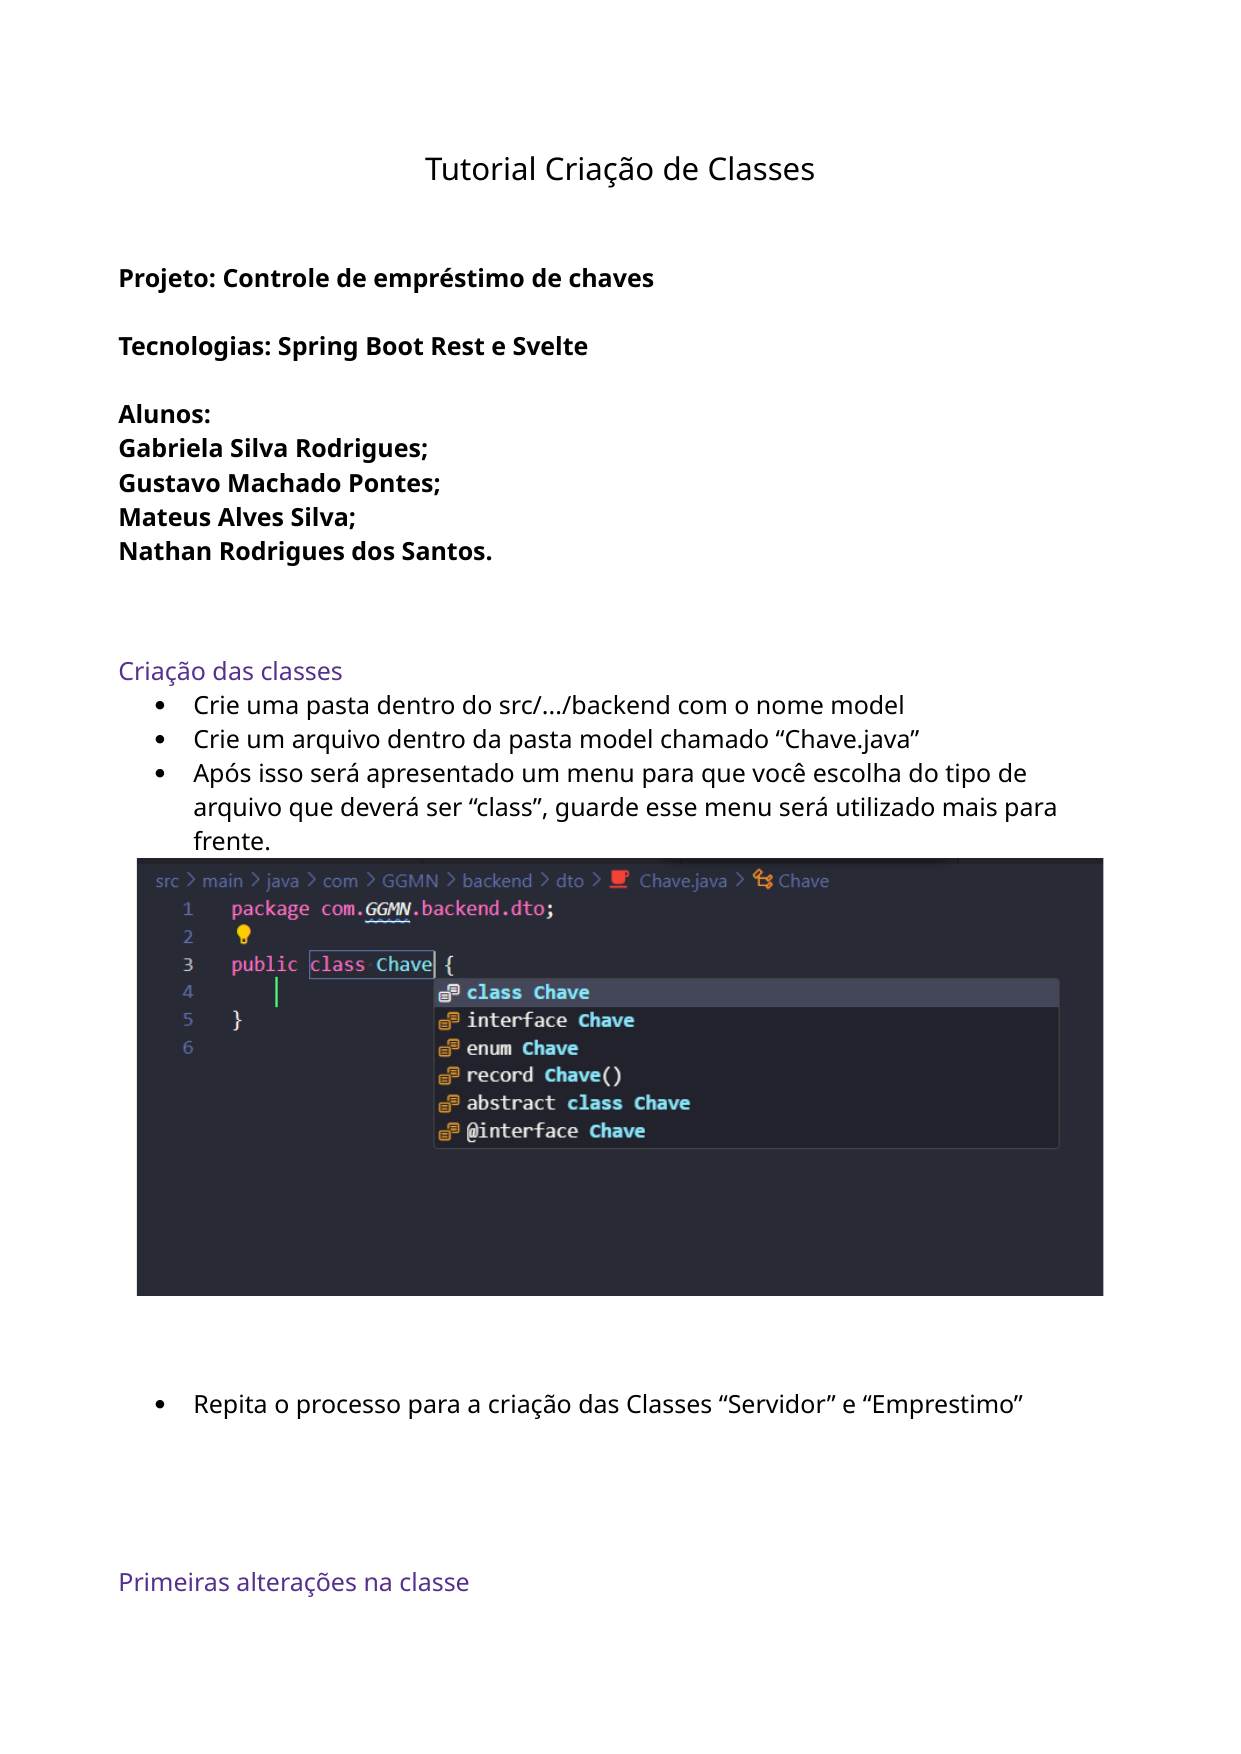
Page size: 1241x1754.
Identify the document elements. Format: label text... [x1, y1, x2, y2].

list Crie um arquivo dentro da pasta model chamado “Chave.java” [156, 722, 1122, 756]
text Criação das classes [118, 654, 1122, 688]
list Repita o processo para a criação das Classes “Servidor” e “Emprestimo” [156, 1387, 1122, 1421]
text Gustavo Machado Pontes; [118, 465, 1122, 499]
text Primeiras alterações na classe [118, 1565, 1122, 1599]
text Mateus Alves Silva; Nathan Rodrigues dos Santos. [118, 499, 1122, 567]
picture [136, 858, 1104, 1296]
text Alunos: Gabriela Silva Rodrigues; [118, 397, 1122, 465]
list Crie uma pasta dentro do src/.../backend com o nome model [156, 688, 1122, 722]
text Tutorial Criação de Classes [118, 147, 1122, 189]
text Tecnologias: Spring Boot Rest e Svelte [118, 329, 1122, 363]
list Após isso será apresentado um menu para que você escolha do tipo de arquivo que deverá ser “class”, guarde esse menu será utilizado mais para frente. [156, 756, 1122, 858]
text Projeto: Controle de empréstimo de chaves [118, 261, 1122, 295]
